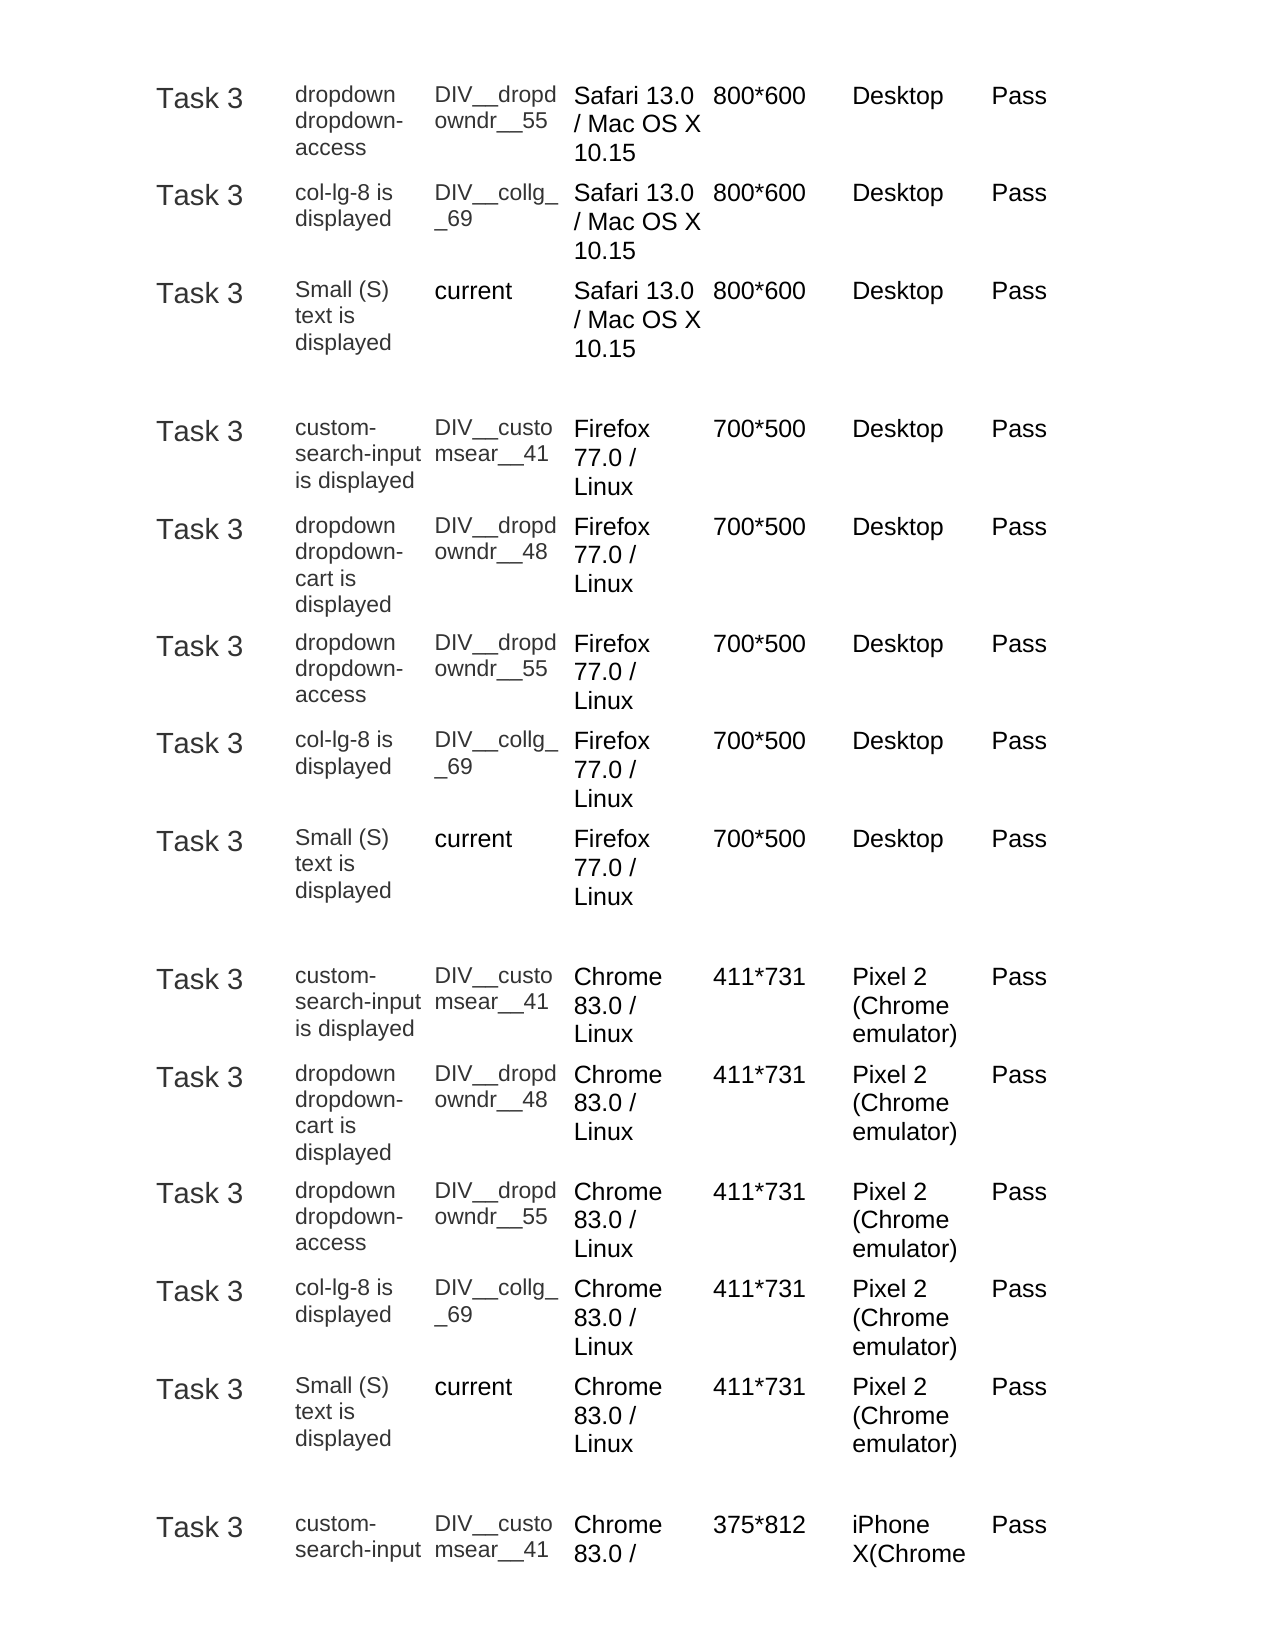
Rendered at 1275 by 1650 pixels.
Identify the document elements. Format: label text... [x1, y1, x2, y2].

table_cell current [429, 818, 568, 916]
table_cell Safari 13.0 / Mac OS X 10.15 [568, 270, 707, 368]
table_cell Pixel 2 (Chrome emulator) [846, 1171, 986, 1268]
table_cell Task 3 [150, 956, 289, 1054]
table_cell [986, 368, 1125, 408]
table_cell Safari 13.0 / Mac OS X 10.15 [568, 75, 707, 173]
table_cell [846, 368, 986, 408]
table_cell DIV__dropdowndr__48 [429, 1054, 568, 1171]
table_cell col-lg-8 is displayed [289, 721, 428, 818]
table_cell custom-search-input [289, 1504, 428, 1573]
table_cell DIV__customsear__41 [429, 1504, 568, 1573]
table_cell Pass [986, 1269, 1125, 1366]
table_cell DIV__dropdowndr__55 [429, 623, 568, 721]
table_cell Small (S) text is displayed [289, 818, 428, 916]
table_cell Pixel 2 (Chrome emulator) [846, 1054, 986, 1171]
table_cell Small (S) text is displayed [289, 1366, 428, 1464]
table_cell Desktop [846, 270, 986, 368]
table_cell Task 3 [150, 173, 289, 270]
table_cell 375*812 [707, 1504, 846, 1573]
table_cell DIV__dropdowndr__55 [429, 75, 568, 173]
table_cell Firefox 77.0 / Linux [568, 506, 707, 623]
table_cell dropdown dropdown-cart is displayed [289, 1054, 428, 1171]
table_cell [846, 1464, 986, 1504]
table_cell 411*731 [707, 1054, 846, 1171]
table_cell [986, 916, 1125, 956]
table_cell 700*500 [707, 721, 846, 818]
table_cell [289, 1464, 428, 1504]
table_cell [429, 368, 568, 408]
table_cell Desktop [846, 623, 986, 721]
table_cell Firefox 77.0 / Linux [568, 623, 707, 721]
table_cell Pass [986, 1054, 1125, 1171]
table_cell Pass [986, 1366, 1125, 1464]
table_cell Desktop [846, 506, 986, 623]
table_cell dropdown dropdown-access [289, 623, 428, 721]
table_cell Task 3 [150, 506, 289, 623]
table_cell 700*500 [707, 623, 846, 721]
table_cell [846, 916, 986, 956]
table_cell current [429, 270, 568, 368]
table_cell Firefox 77.0 / Linux [568, 721, 707, 818]
table_cell Desktop [846, 173, 986, 270]
table_cell [568, 368, 707, 408]
table_cell dropdown dropdown-access [289, 75, 428, 173]
table_cell Pass [986, 623, 1125, 721]
table_cell 800*600 [707, 75, 846, 173]
table_cell current [429, 1366, 568, 1464]
table_cell Pixel 2 (Chrome emulator) [846, 1269, 986, 1366]
table_cell Task 3 [150, 1171, 289, 1268]
table_cell 411*731 [707, 1366, 846, 1464]
table_cell 411*731 [707, 1171, 846, 1268]
table_cell Task 3 [150, 1366, 289, 1464]
table_cell 411*731 [707, 956, 846, 1054]
table_cell Desktop [846, 75, 986, 173]
table_cell [707, 368, 846, 408]
table_cell Task 3 [150, 1054, 289, 1171]
table_cell [986, 1464, 1125, 1504]
table_cell 800*600 [707, 270, 846, 368]
table_cell custom-search-input is displayed [289, 956, 428, 1054]
table_cell Chrome 83.0 / Linux [568, 1366, 707, 1464]
table_cell Chrome 83.0 / [568, 1504, 707, 1573]
table_cell Task 3 [150, 1504, 289, 1573]
table_cell Pass [986, 408, 1125, 506]
table_cell Task 3 [150, 75, 289, 173]
table_cell Pass [986, 956, 1125, 1054]
table_cell Chrome 83.0 / Linux [568, 956, 707, 1054]
table_cell [568, 916, 707, 956]
table_cell DIV__customsear__41 [429, 408, 568, 506]
table_cell DIV__dropdowndr__55 [429, 1171, 568, 1268]
table_cell iPhone X(Chrome [846, 1504, 986, 1573]
table_cell Safari 13.0 / Mac OS X 10.15 [568, 173, 707, 270]
table_cell col-lg-8 is displayed [289, 173, 428, 270]
table_cell Pass [986, 75, 1125, 173]
table_cell 411*731 [707, 1269, 846, 1366]
table_cell custom-search-input is displayed [289, 408, 428, 506]
table_cell Task 3 [150, 270, 289, 368]
table_cell DIV__collg__69 [429, 1269, 568, 1366]
table_cell Pass [986, 173, 1125, 270]
table_cell Pass [986, 1171, 1125, 1268]
table_cell Task 3 [150, 408, 289, 506]
table_cell Task 3 [150, 1269, 289, 1366]
table_cell DIV__collg__69 [429, 721, 568, 818]
table_cell [150, 368, 289, 408]
table_cell col-lg-8 is displayed [289, 1269, 428, 1366]
table_cell [150, 916, 289, 956]
table_cell [289, 916, 428, 956]
table_cell Chrome 83.0 / Linux [568, 1269, 707, 1366]
table_cell Pass [986, 506, 1125, 623]
table_cell [707, 1464, 846, 1504]
table_cell [707, 916, 846, 956]
table_cell Task 3 [150, 721, 289, 818]
table_cell Pixel 2 (Chrome emulator) [846, 956, 986, 1054]
table_cell [568, 1464, 707, 1504]
table_cell [429, 1464, 568, 1504]
table_cell Small (S) text is displayed [289, 270, 428, 368]
table_cell Task 3 [150, 623, 289, 721]
table_cell 700*500 [707, 818, 846, 916]
table_cell DIV__dropdowndr__48 [429, 506, 568, 623]
table_cell 700*500 [707, 408, 846, 506]
table_cell 700*500 [707, 506, 846, 623]
table_cell [150, 1464, 289, 1504]
table_cell Firefox 77.0 / Linux [568, 818, 707, 916]
table_cell Pass [986, 818, 1125, 916]
table_cell DIV__collg__69 [429, 173, 568, 270]
table_cell Task 3 [150, 818, 289, 916]
table_cell Pass [986, 1504, 1125, 1573]
table_cell Chrome 83.0 / Linux [568, 1171, 707, 1268]
table_cell [429, 916, 568, 956]
table_cell dropdown dropdown-access [289, 1171, 428, 1268]
table_cell Pass [986, 721, 1125, 818]
table_cell 800*600 [707, 173, 846, 270]
table_cell Desktop [846, 721, 986, 818]
table_cell DIV__customsear__41 [429, 956, 568, 1054]
table_cell Pixel 2 (Chrome emulator) [846, 1366, 986, 1464]
table_cell [289, 368, 428, 408]
table_cell Chrome 83.0 / Linux [568, 1054, 707, 1171]
table_cell Desktop [846, 408, 986, 506]
table_cell dropdown dropdown-cart is displayed [289, 506, 428, 623]
table_cell Pass [986, 270, 1125, 368]
table_cell Desktop [846, 818, 986, 916]
table_cell Firefox 77.0 / Linux [568, 408, 707, 506]
